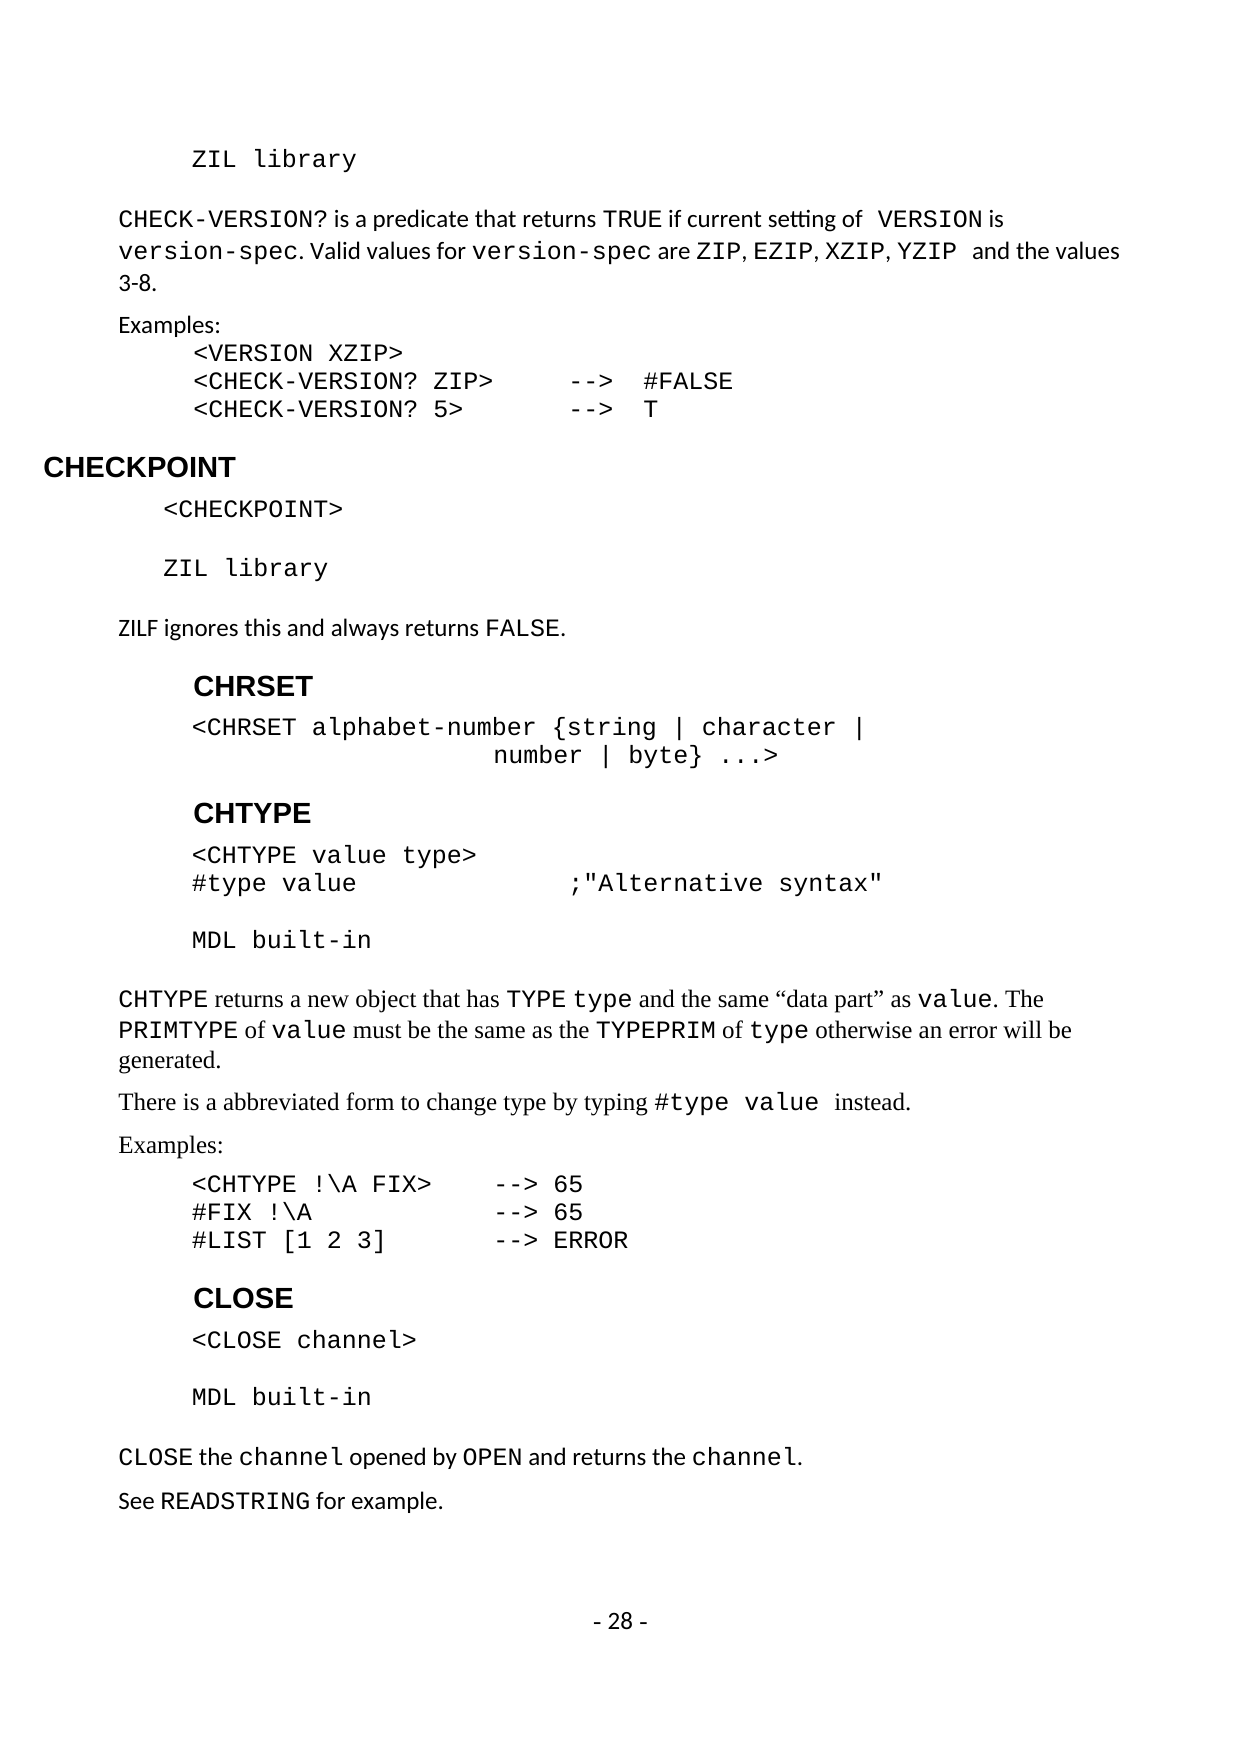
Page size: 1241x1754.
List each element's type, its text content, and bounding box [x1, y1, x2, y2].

subtitle CLOSE [118, 1281, 1122, 1315]
list <CHECKPOINT> [118, 496, 1122, 524]
text CHECK-VERSION? is a predicate that returns TRUE if current setting of VERSION is version-spec. Valid values for version-spec are ZIP, EZIP, XZIP, YZIP and the values 3-8. [118, 203, 1122, 297]
text #FIX !\A --> 65 [192, 1200, 1122, 1228]
text There is a abbreviated form to change type by typing #type value instead. [118, 1087, 1122, 1118]
text CLOSE the channel opened by OPEN and returns the channel. [118, 1441, 1122, 1473]
text CHTYPE returns a new object that has TYPE type and the same “data part” as value. The PRIMTYPE of value must be the same as the TYPEPRIM of type otherwise an error will be generated. [118, 984, 1122, 1074]
text <CHRSET alphabet-number {string | character | [192, 714, 1122, 743]
list ZIL library [118, 555, 1122, 583]
text Examples: [118, 1130, 1122, 1159]
text See READSTRING for example. [118, 1485, 1122, 1517]
subtitle CHECKPOINT [43, 450, 1122, 484]
text #LIST [1 2 3] --> ERROR [192, 1228, 1122, 1256]
text ZILF ignores this and always returns FALSE. [118, 612, 1122, 643]
text ZIL library [192, 146, 1122, 175]
text Examples: [118, 310, 1122, 340]
subtitle CHRSET [118, 668, 1122, 702]
text MDL built-in [192, 1384, 1122, 1412]
text number | byte} ...> [192, 743, 1122, 771]
subtitle CHTYPE [118, 796, 1122, 830]
text <CHTYPE value type> #type value ;"Alternative syntax" MDL built-in [192, 842, 1122, 956]
text <VERSION XZIP> <CHECK-VERSION? ZIP> --> #FALSE <CHECK-VERSION? 5> --> T [118, 340, 1122, 425]
text <CLOSE channel> [192, 1327, 1122, 1356]
text <CHTYPE !\A FIX> --> 65 [192, 1171, 1122, 1200]
